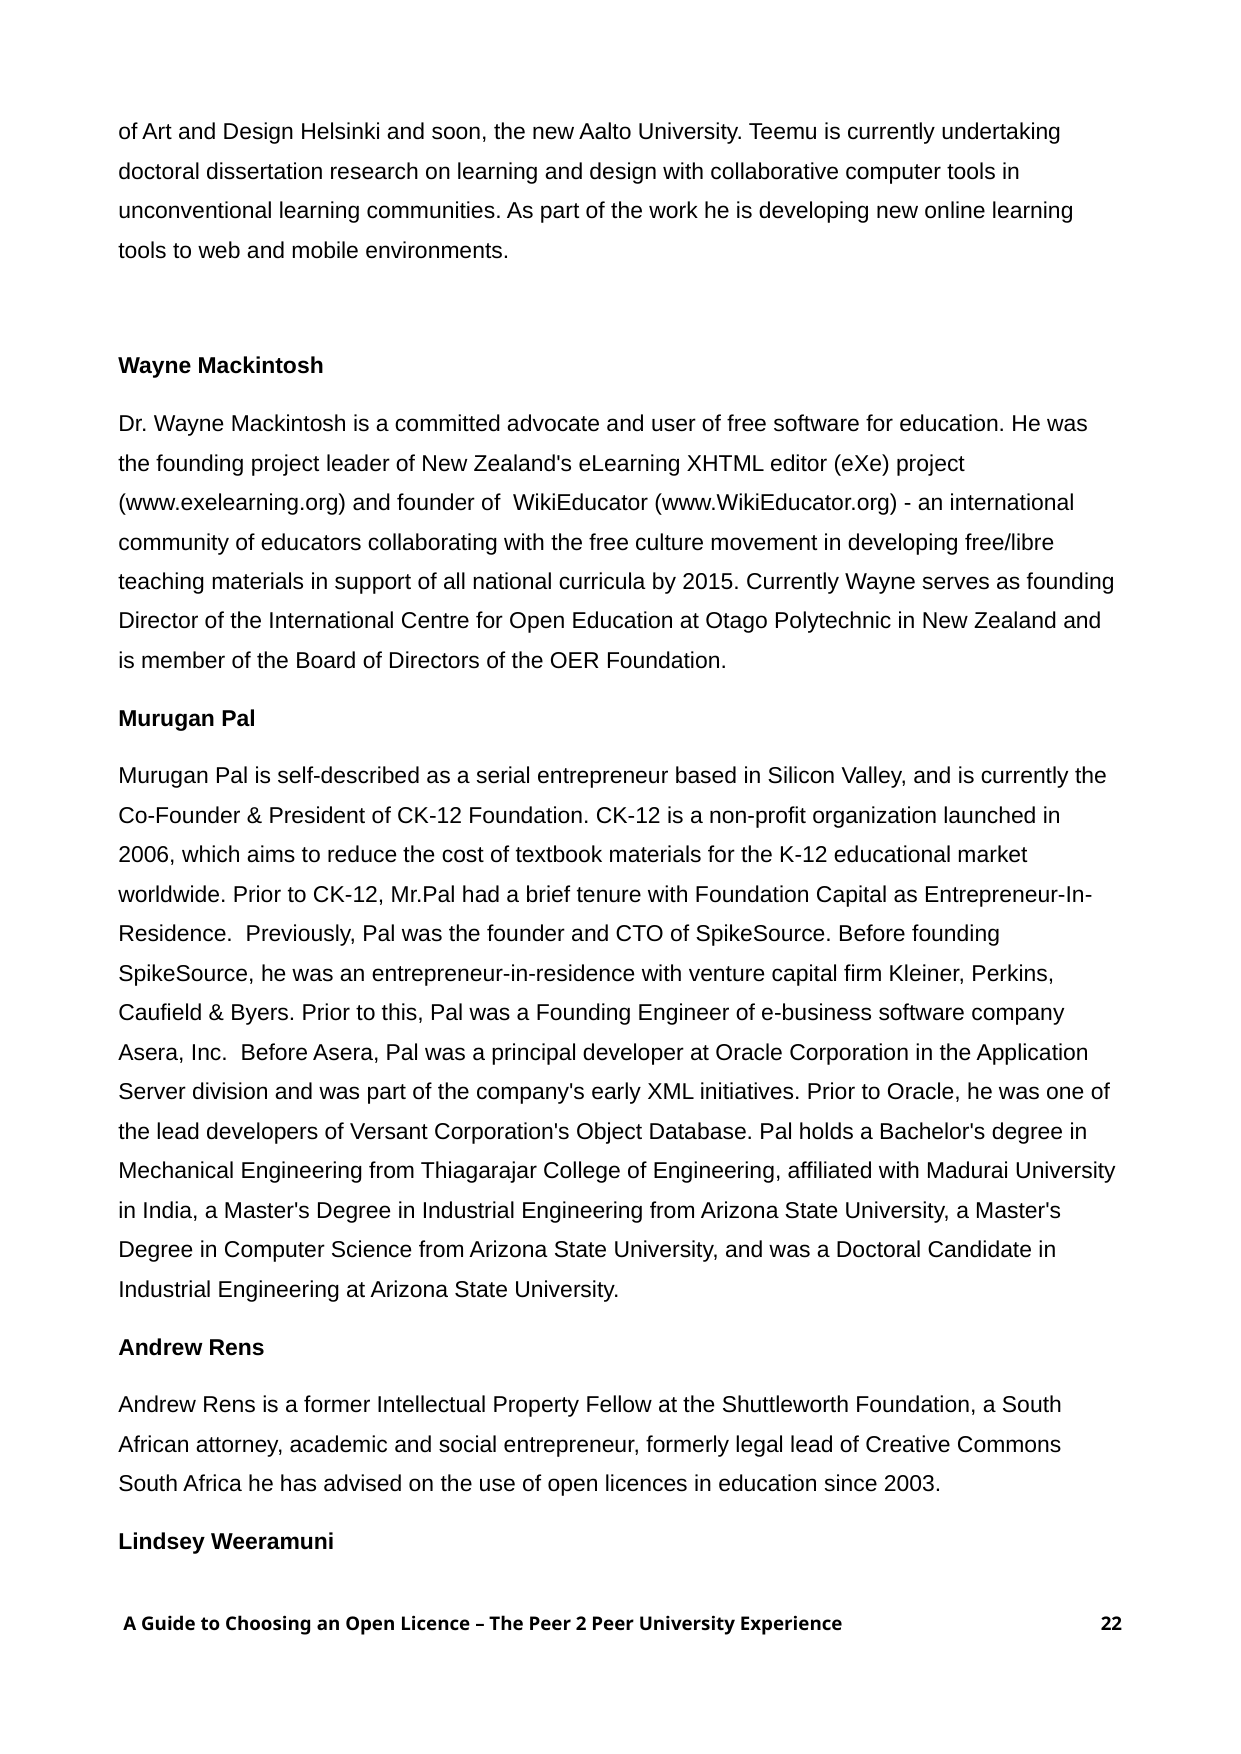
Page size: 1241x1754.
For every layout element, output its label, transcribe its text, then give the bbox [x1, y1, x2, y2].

text Dr. Wayne Mackintosh is a committed advocate and user of free software for education. He was the founding project leader of New Zealand's eLearning XHTML editor (eXe) project (www.exelearning.org) and founder of WikiEducator (www.WikiEducator.org) - an international community of educators collaborating with the free culture movement in developing free/libre teaching materials in support of all national curricula by 2015. Currently Wayne serves as founding Director of the International Centre for Open Education at Otago Polytechnic in New Zealand and is member of the Board of Directors of the OER Foundation. [118, 410, 1122, 673]
text Andrew Rens is a former Intellectual Property Fellow at the Shuttleworth Foundation, a South African attorney, academic and social entrepreneur, formerly legal lead of Creative Commons South Africa he has advised on the use of open licences in education since 2003. [118, 1391, 1122, 1497]
text Murugan Pal is self-described as a serial entrepreneur based in Silicon Valley, and is currently the Co-Founder & President of CK-12 Foundation. CK-12 is a non-profit organization launched in 2006, which aims to reduce the cost of textbook materials for the K-12 educational market worldwide. Prior to CK-12, Mr.Pal had a brief tenure with Foundation Capital as Entrepreneur-In-Residence. Previously, Pal was the founder and CTO of SpikeSource. Before founding SpikeSource, he was an entrepreneur-in-residence with venture capital firm Kleiner, Perkins, Caufield & Byers. Prior to this, Pal was a Founding Engineer of e-business software company Asera, Inc. Before Asera, Pal was a principal developer at Oracle Corporation in the Application Server division and was part of the company's early XML initiatives. Prior to Oracle, he was one of the lead developers of Versant Corporation's Object Database. Pal holds a Bachelor's degree in Mechanical Engineering from Thiagarajar College of Engineering, affiliated with Madurai University in India, a Master's Degree in Industrial Engineering from Arizona State University, a Master's Degree in Computer Science from Arizona State University, and was a Doctoral Candidate in Industrial Engineering at Arizona State University. [118, 762, 1122, 1302]
text Andrew Rens [118, 1333, 1122, 1360]
text Murugan Pal [118, 705, 1122, 731]
text Lindsey Weeramuni [118, 1528, 1122, 1554]
text of Art and Design Helsinki and soon, the new Aalto University. Teemu is currently undertaking doctoral dissertation research on learning and design with collaborative computer tools in unconventional learning communities. As part of the work he is developing new online learning tools to web and mobile environments. [118, 118, 1122, 263]
text Wayne Mackintosh [118, 352, 1122, 378]
